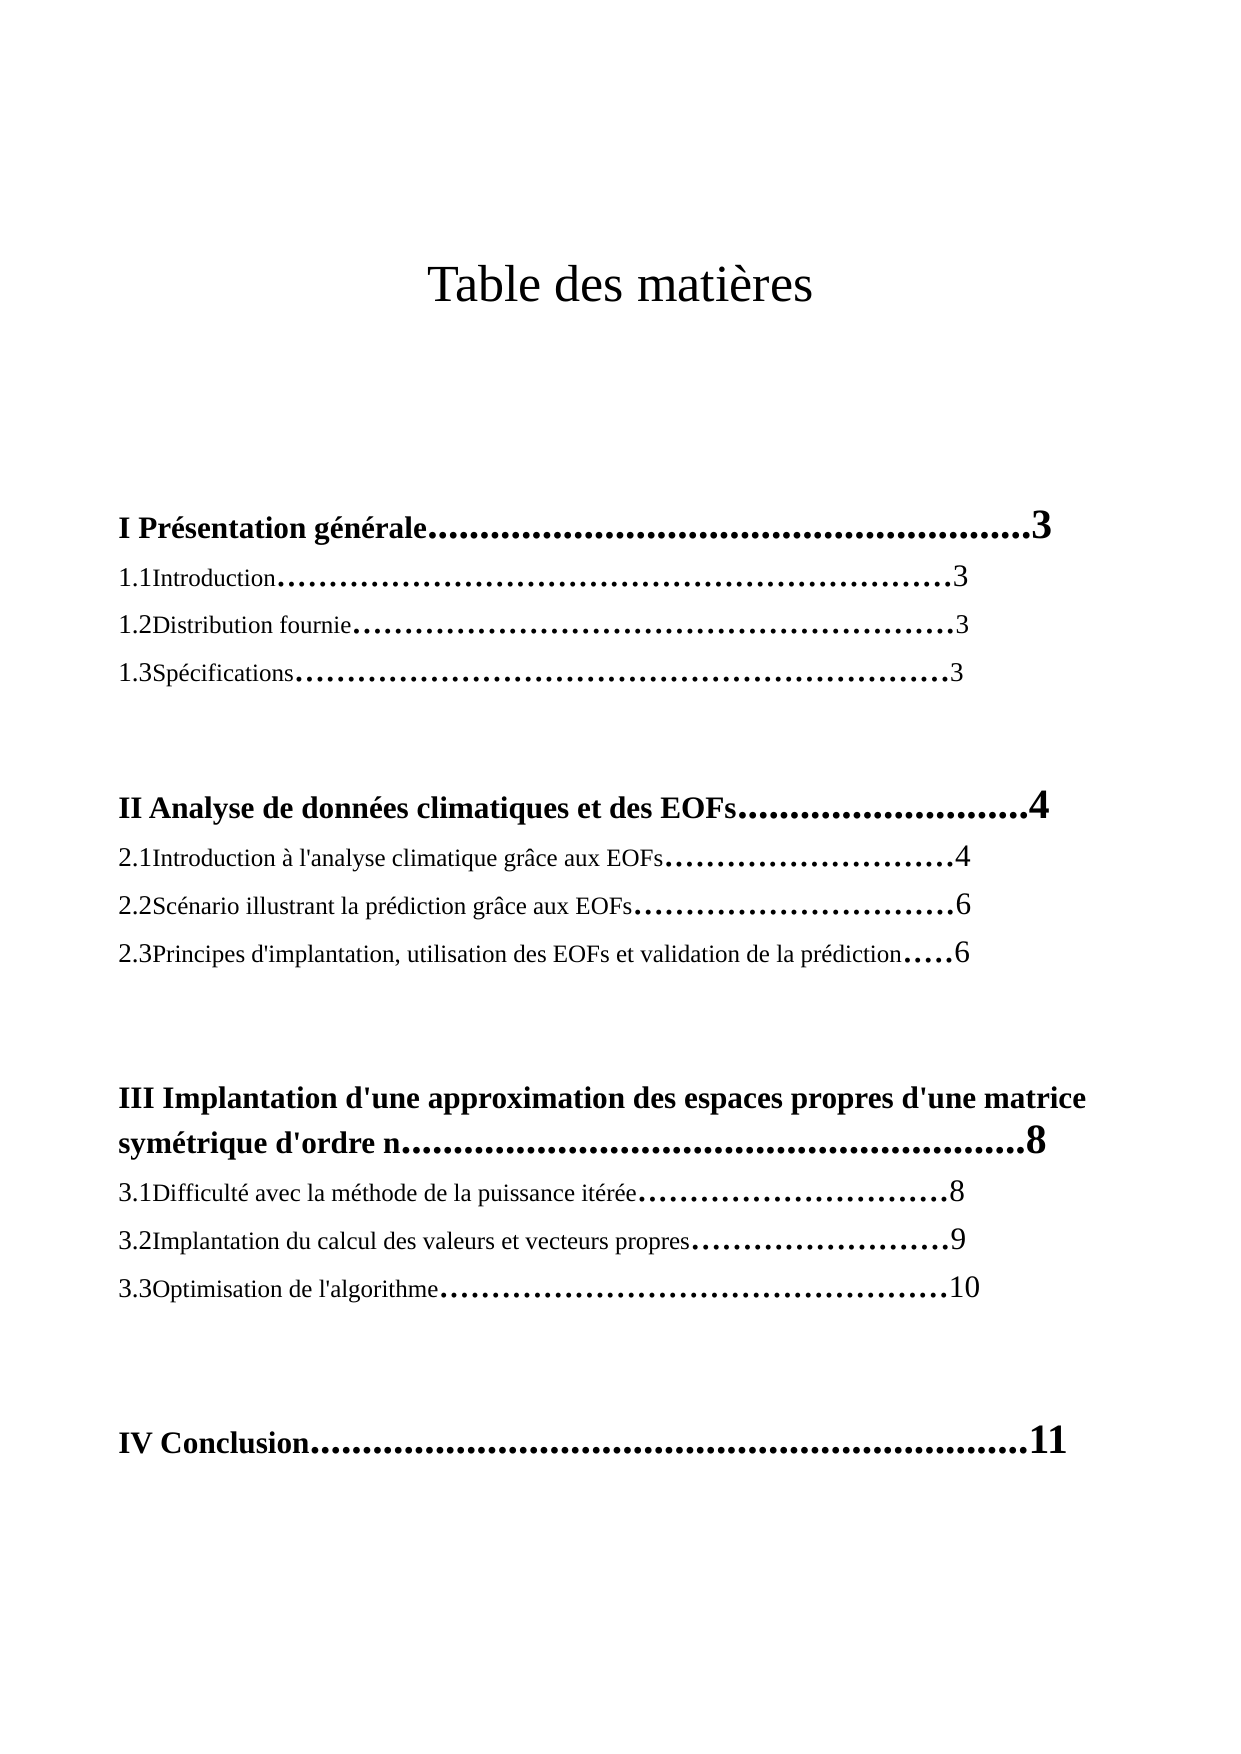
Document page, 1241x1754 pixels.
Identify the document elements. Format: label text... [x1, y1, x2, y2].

list Difficulté avec la méthode de la puissance itérée..............................8 [118, 1163, 1122, 1211]
list Optimisation de l'algorithme.................................................10 [118, 1258, 1122, 1306]
list Introduction à l'analyse climatique grâce aux EOFs............................4 [118, 827, 1122, 875]
text I Présentation générale..........................................................3 [118, 499, 1122, 547]
list Spécifications...............................................................3 [118, 643, 1122, 691]
text III Implantation d'une approximation des espaces propres d'une matrice symétrique d'ordre n............................................................8 [118, 1079, 1122, 1163]
list Distribution fournie..........................................................3 [118, 595, 1122, 643]
text II Analyse de données climatiques et des EOFs............................4 [118, 779, 1122, 827]
list Scénario illustrant la prédiction grâce aux EOFs...............................6 [118, 875, 1122, 923]
list Principes d'implantation, utilisation des EOFs et validation de la prédiction.....6 [118, 923, 1122, 971]
list Introduction.................................................................3 [118, 547, 1122, 595]
list Implantation du calcul des valeurs et vecteurs propres.........................9 [118, 1211, 1122, 1258]
text IV Conclusion.....................................................................11 [118, 1414, 1122, 1462]
text Table des matières [118, 252, 1122, 312]
